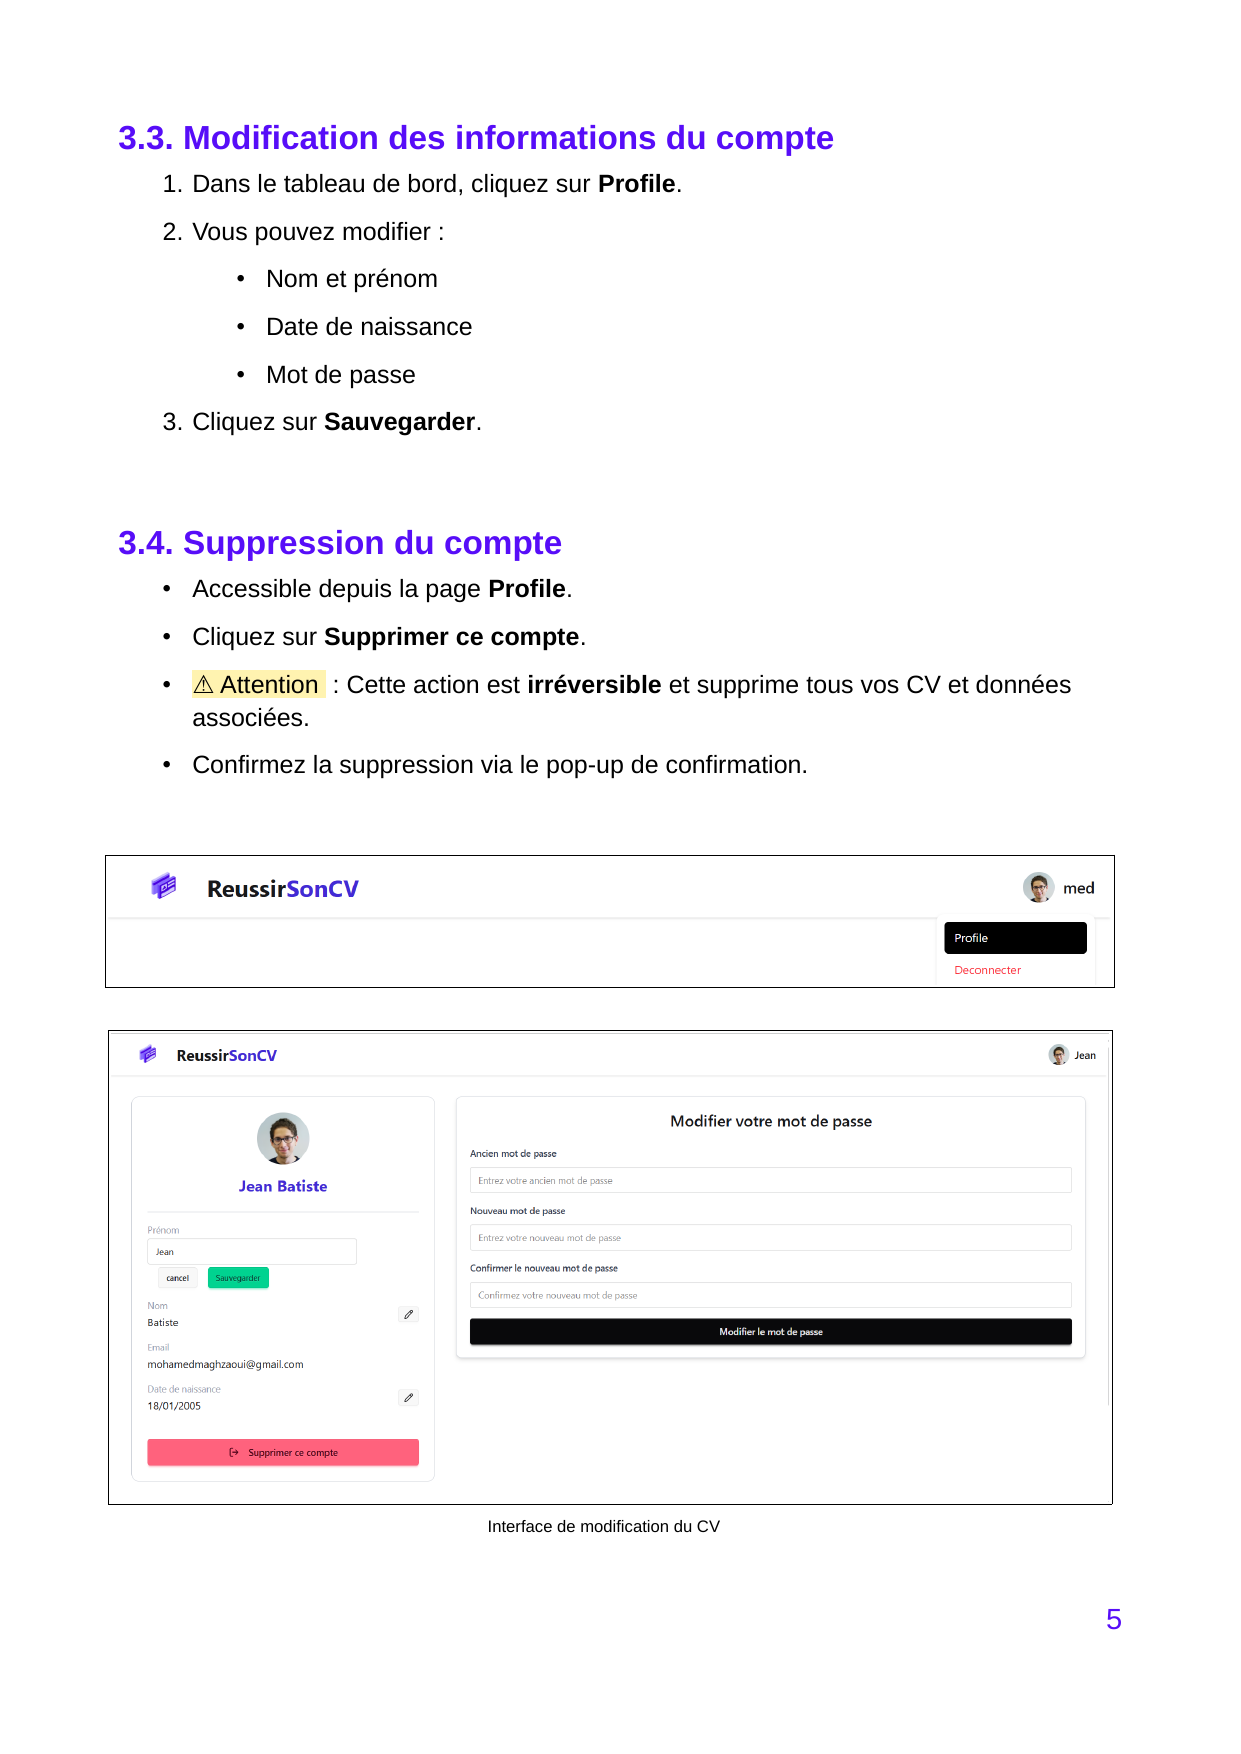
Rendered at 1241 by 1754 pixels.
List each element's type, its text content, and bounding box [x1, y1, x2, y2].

list ⚠️ Attention : Cette action est irréversible et supprime tous vos CV et données associées. [162, 670, 1122, 732]
subtitle 3.4. Suppression du compte [118, 523, 1122, 562]
list Accessible depuis la page Profile. [162, 574, 1122, 603]
list Nom et prénom [236, 264, 1122, 293]
picture [110, 1033, 1109, 1502]
list Date de naissance [236, 312, 1122, 341]
list Mot de passe [236, 360, 1122, 388]
list Confirmez la suppression via le pop-up de confirmation. [162, 751, 1122, 779]
list Cliquez sur Sauvegarder. [162, 407, 1122, 436]
list Cliquez sur Supprimer ce compte. [162, 622, 1122, 651]
subtitle 3.3. Modification des informations du compte [118, 118, 1122, 157]
picture [107, 857, 1111, 985]
list Dans le tableau de bord, cliquez sur Profile. [162, 169, 1122, 198]
text Interface de modification du CV [109, 1031, 1122, 1537]
list Vous pouvez modifier : [162, 217, 1122, 245]
